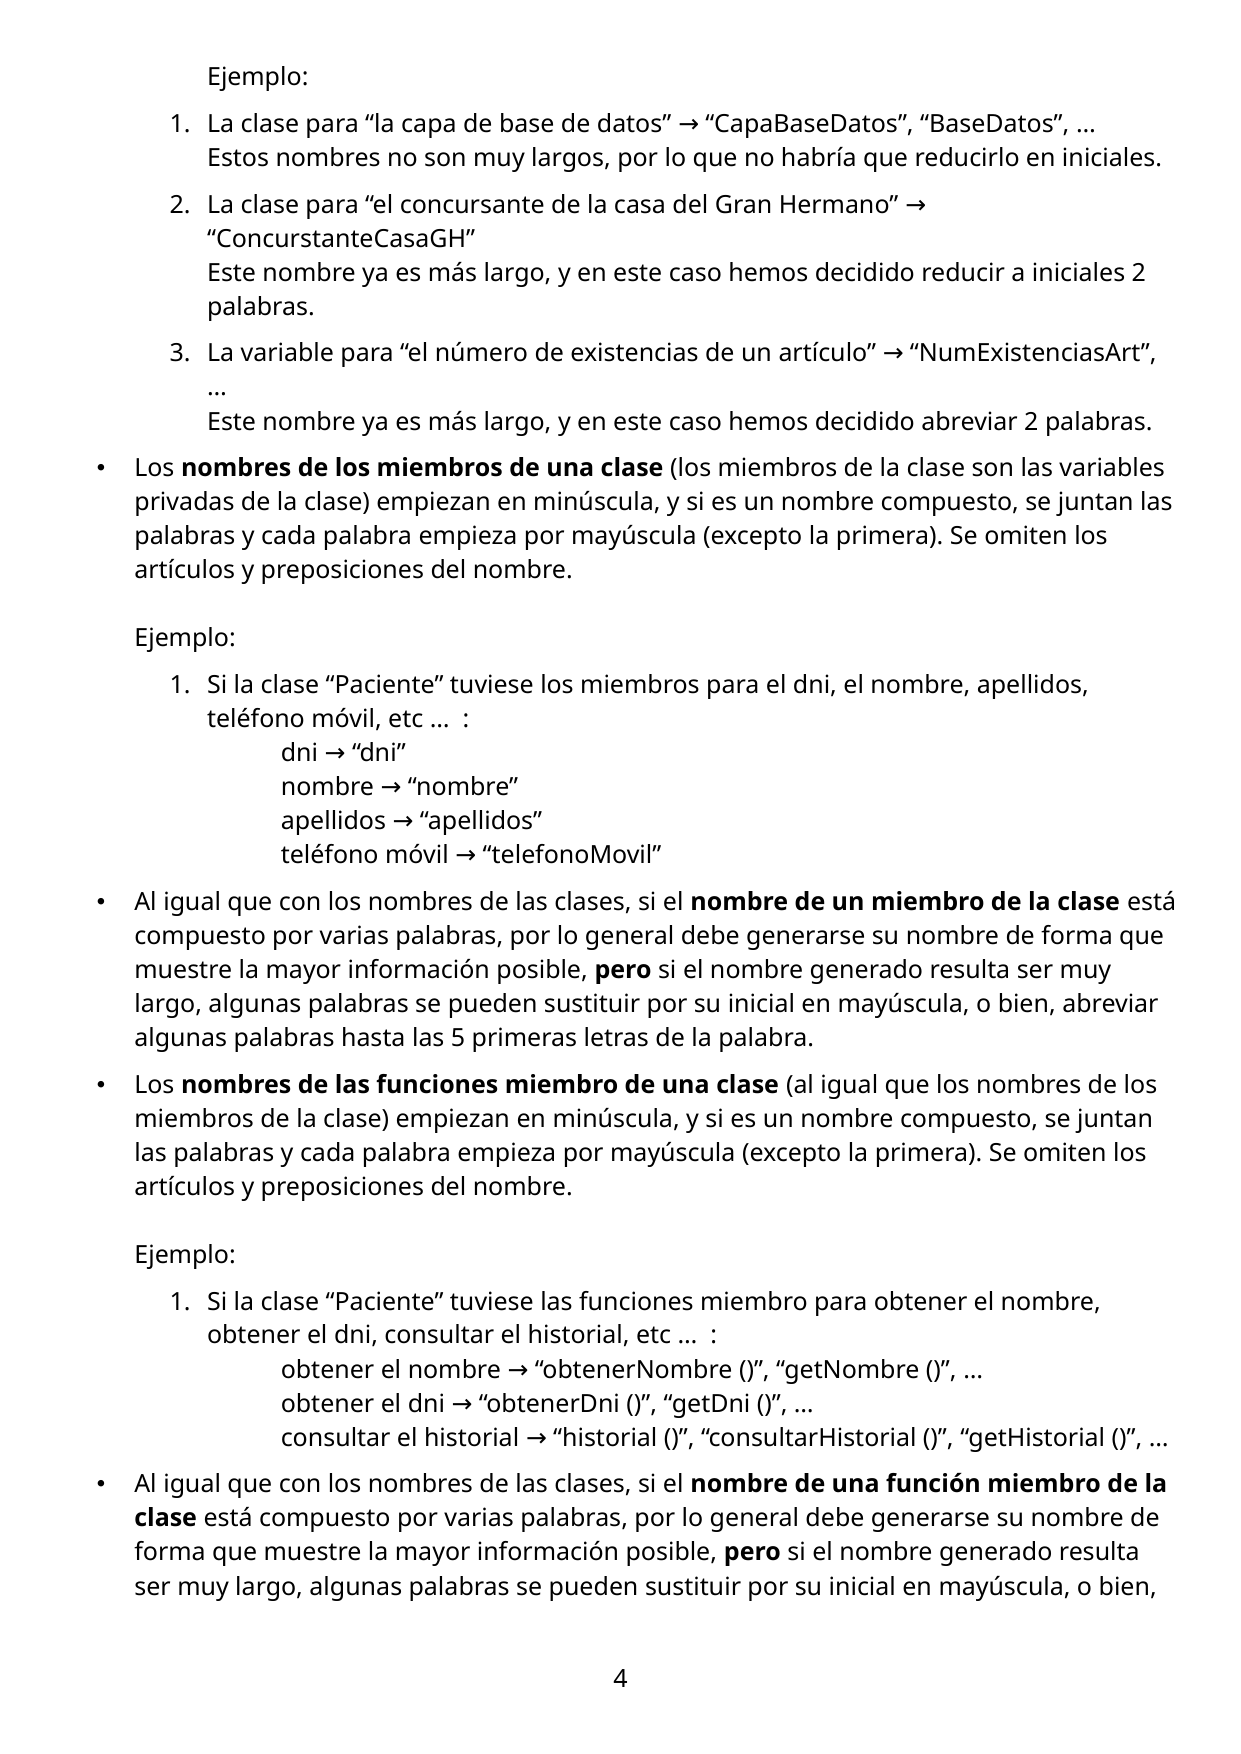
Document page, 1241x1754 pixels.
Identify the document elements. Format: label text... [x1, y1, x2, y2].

list Al igual que con los nombres de las clases, si el nombre de una función miembro de la clase está compuesto por varias palabras, por lo general debe generarse su nombre de forma que muestre la mayor información posible, pero si el nombre generado resulta ser muy largo, algunas palabras se pueden sustituir por su inicial en mayúscula, o bien, [97, 1466, 1181, 1602]
list Ejemplo: [169, 59, 1181, 93]
list Los nombres de los miembros de una clase (los miembros de la clase son las variables privadas de la clase) empiezan en minúscula, y si es un nombre compuesto, se juntan las palabras y cada palabra empieza por mayúscula (excepto la primera). Se omiten los artículos y preposiciones del nombre. Ejemplo: [97, 450, 1181, 654]
list Si la clase “Paciente” tuviese las funciones miembro para obtener el nombre, obtener el dni, consultar el historial, etc … : obtener el nombre → “obtenerNombre ()”, “getNombre ()”, … obtener el dni → “obtenerDni ()”, “getDni ()”, … consultar el historial → “historial ()”, “consultarHistorial ()”, “getHistorial ()”, … [169, 1283, 1181, 1453]
list La clase para “el concursante de la casa del Gran Hermano” → “ConcurstanteCasaGH” Este nombre ya es más largo, y en este caso hemos decidido reducir a iniciales 2 palabras. [169, 186, 1181, 322]
list Al igual que con los nombres de las clases, si el nombre de un miembro de la clase está compuesto por varias palabras, por lo general debe generarse su nombre de forma que muestre la mayor información posible, pero si el nombre generado resulta ser muy largo, algunas palabras se pueden sustituir por su inicial en mayúscula, o bien, abreviar algunas palabras hasta las 5 primeras letras de la palabra. [97, 883, 1181, 1054]
list La clase para “la capa de base de datos” → “CapaBaseDatos”, “BaseDatos”, … Estos nombres no son muy largos, por lo que no habría que reducirlo en iniciales. [169, 106, 1181, 174]
list Si la clase “Paciente” tuviese los miembros para el dni, el nombre, apellidos, teléfono móvil, etc … : dni → “dni” nombre → “nombre” apellidos → “apellidos” teléfono móvil → “telefonoMovil” [169, 667, 1181, 871]
list La variable para “el número de existencias de un artículo” → “NumExistenciasArt”, … Este nombre ya es más largo, y en este caso hemos decidido abreviar 2 palabras. [169, 335, 1181, 437]
list Los nombres de las funciones miembro de una clase (al igual que los nombres de los miembros de la clase) empiezan en minúscula, y si es un nombre compuesto, se juntan las palabras y cada palabra empieza por mayúscula (excepto la primera). Se omiten los artículos y preposiciones del nombre. Ejemplo: [97, 1066, 1181, 1271]
